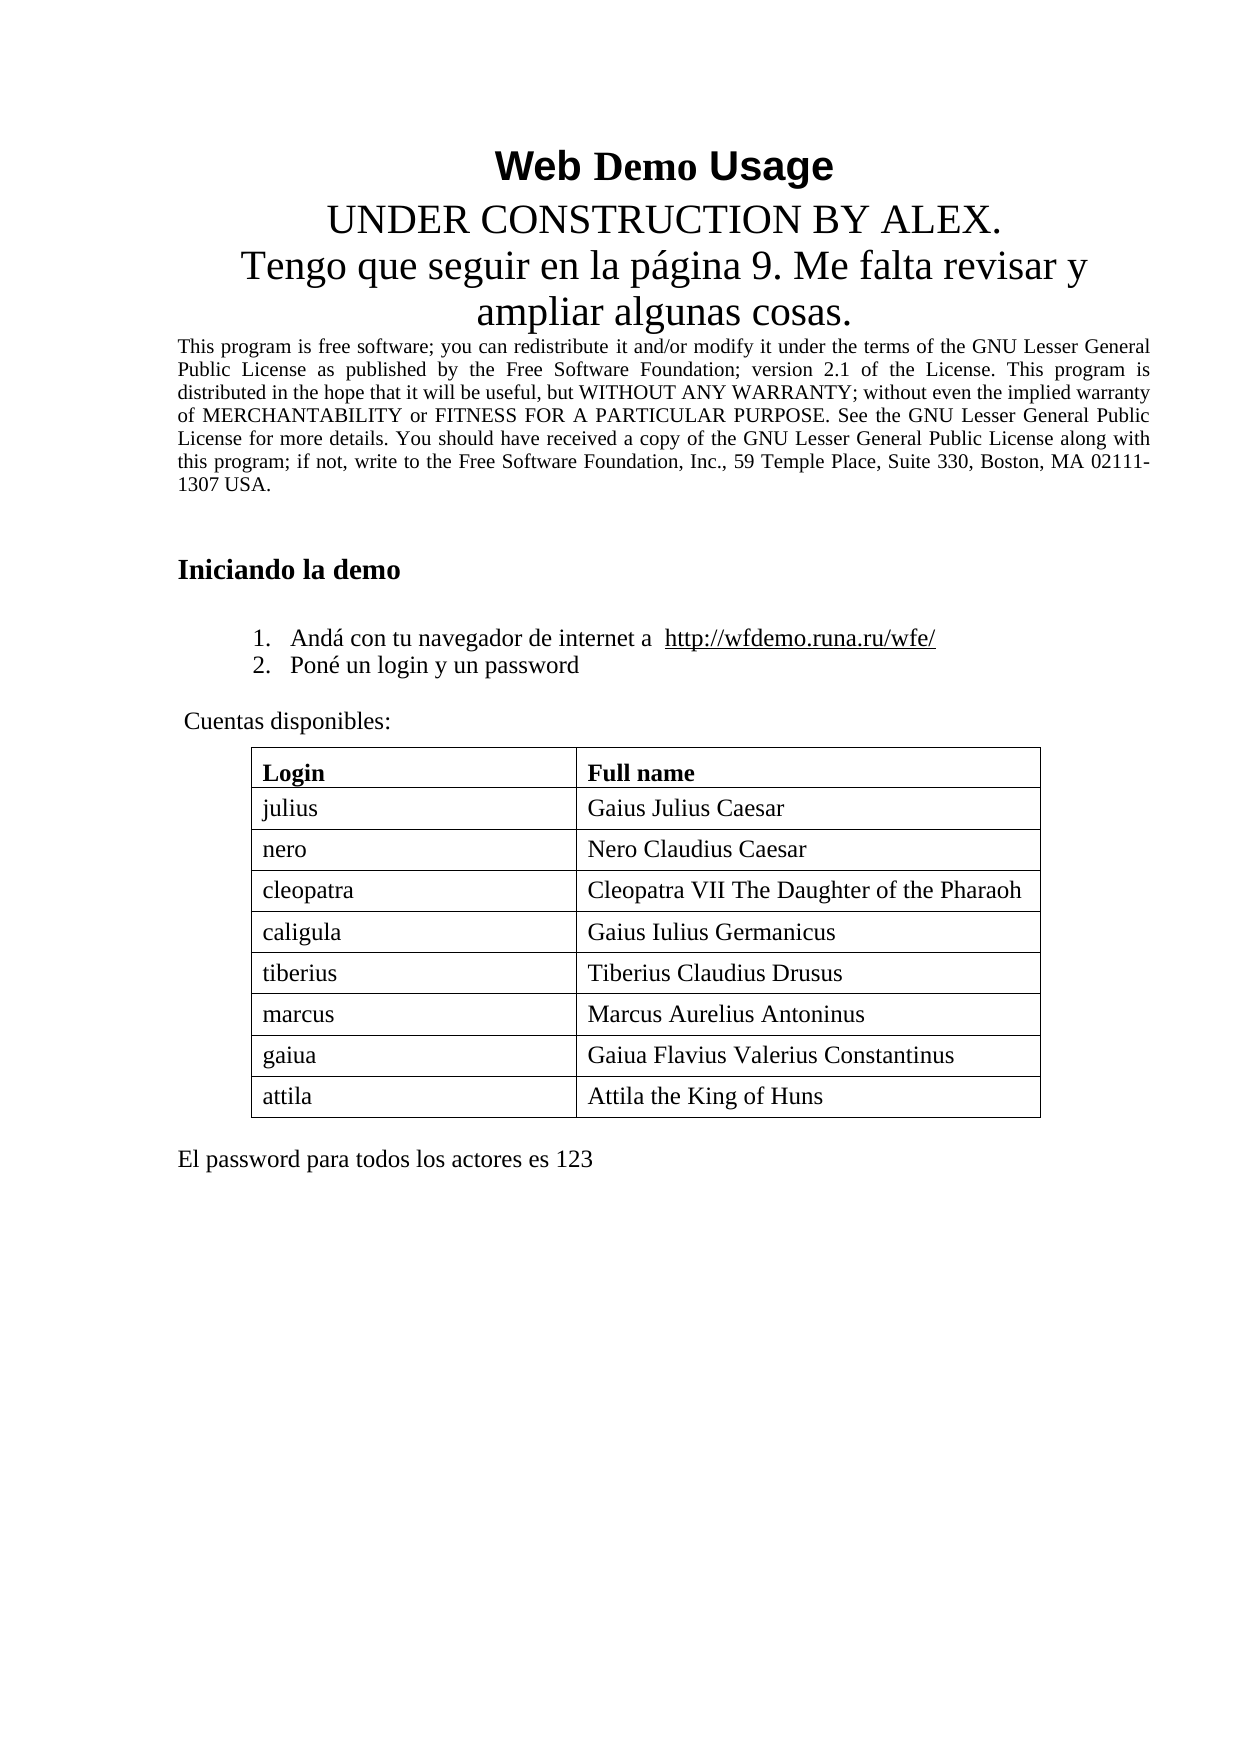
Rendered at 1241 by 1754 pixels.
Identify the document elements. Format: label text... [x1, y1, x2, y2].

subtitle Iniciando la demo [177, 553, 1152, 586]
table_cell julius [252, 788, 576, 828]
text Cuentas disponibles: [177, 707, 1152, 734]
list Poné un login y un password [252, 651, 1152, 679]
table_header Login [252, 748, 576, 787]
list UNDER CONSTRUCTION BY ALEX. [177, 196, 1152, 242]
table_cell gaiua [252, 1036, 576, 1076]
table_cell marcus [252, 994, 576, 1034]
table_cell Nero Claudius Caesar [577, 830, 1040, 870]
table_cell nero [252, 830, 576, 870]
list Andá con tu navegador de internet a http://wfdemo.runa.ru/wfe/ [252, 624, 1152, 651]
table_cell tiberius [252, 953, 576, 993]
subtitle Web Demo Usage [177, 143, 1152, 190]
table_cell cleopatra [252, 871, 576, 911]
table_cell Tiberius Claudius Drusus [577, 953, 1040, 993]
table_header Full name [577, 748, 1040, 787]
text El password para todos los actores es 123 [177, 1145, 1152, 1172]
table_cell caligula [252, 912, 576, 952]
table_cell Gaius Julius Caesar [577, 788, 1040, 828]
table_cell Gaius Iulius Germanicus [577, 912, 1040, 952]
table_cell attila [252, 1077, 576, 1117]
list Tengo que seguir en la página 9. Me falta revisar y ampliar algunas cosas. [177, 242, 1152, 334]
table_cell Gaiua Flavius Valerius Constantinus [577, 1036, 1040, 1076]
text This program is free software; you can redistribute it and/or modify it under the terms of the GNU Lesser General Public License as published by the Free Software Foundation; version 2.1 of the License. This program is distributed in the hope that it will be useful, but WITHOUT ANY WARRANTY; without even the implied warranty of MERCHANTABILITY or FITNESS FOR A PARTICULAR PURPOSE. See the GNU Lesser General Public License for more details. You should have received a copy of the GNU Lesser General Public License along with this program; if not, write to the Free Software Foundation, Inc., 59 Temple Place, Suite 330, Boston, MA 02111-1307 USA. [177, 334, 1152, 496]
table_cell Marcus Aurelius Antoninus [577, 994, 1040, 1034]
table_cell Attila the King of Huns [577, 1077, 1040, 1117]
table_cell Cleopatra VII The Daughter of the Pharaoh [577, 871, 1040, 911]
